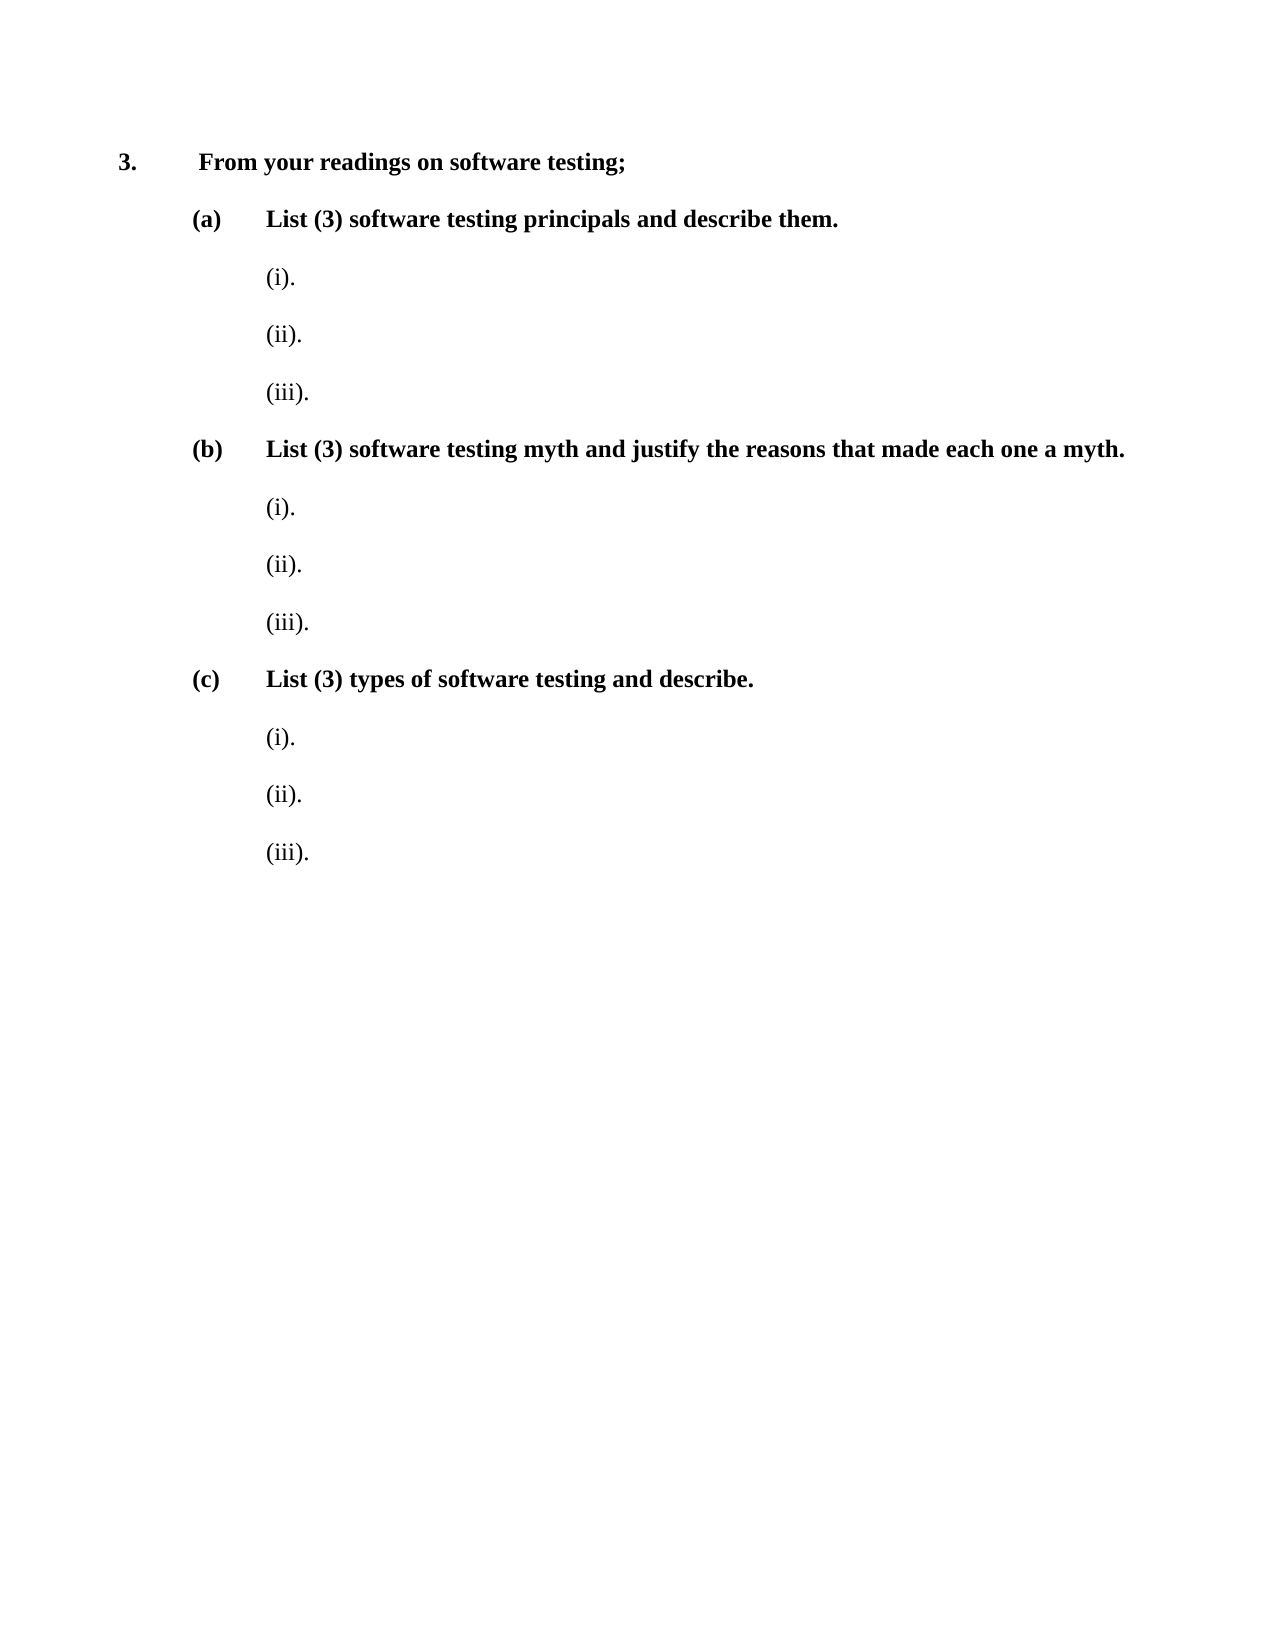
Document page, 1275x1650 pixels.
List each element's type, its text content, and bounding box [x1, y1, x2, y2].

text (ii). [118, 779, 1157, 808]
text (iii). [118, 837, 1157, 866]
text (ii). [118, 319, 1157, 348]
text (ii). [118, 549, 1157, 578]
text (b) List (3) software testing myth and justify the reasons that made each one a myth. [118, 434, 1157, 463]
text (i). [118, 722, 1157, 751]
text (a) List (3) software testing principals and describe them. [118, 204, 1157, 233]
text (i). [118, 262, 1157, 291]
text (iii). [118, 607, 1157, 636]
text (iii). [118, 377, 1157, 406]
text (c) List (3) types of software testing and describe. [118, 664, 1157, 693]
text 3. From your readings on software testing; [118, 147, 1157, 176]
text (i). [118, 492, 1157, 521]
